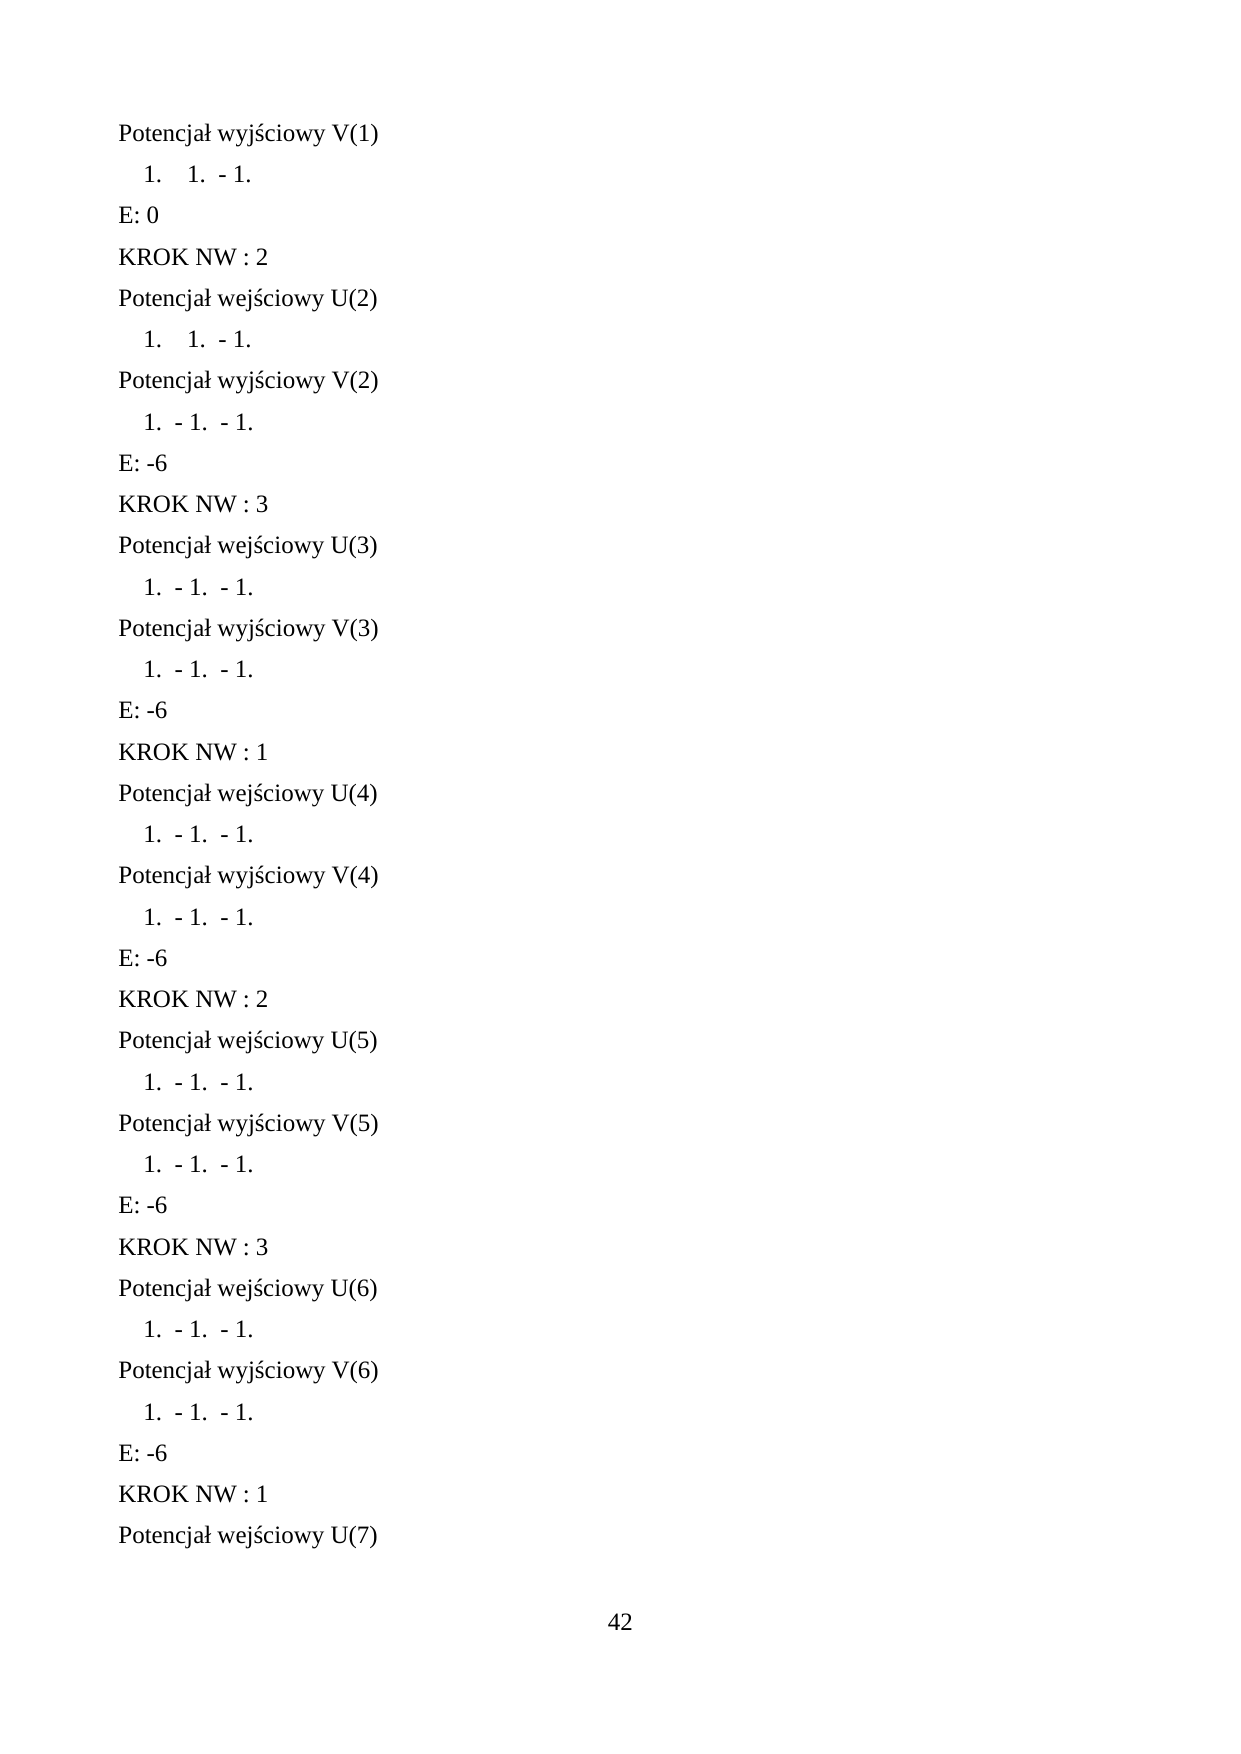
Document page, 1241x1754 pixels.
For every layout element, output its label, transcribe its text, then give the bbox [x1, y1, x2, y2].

text Potencjał wyjściowy V(6) [118, 1356, 1122, 1384]
text KROK NW : 3 [118, 489, 1122, 518]
text E: -6 [118, 696, 1122, 724]
text KROK NW : 2 [118, 242, 1122, 271]
text 1. - 1. - 1. [118, 572, 1122, 601]
text KROK NW : 1 [118, 1479, 1122, 1508]
text 1. 1. - 1. [118, 159, 1122, 188]
text Potencjał wyjściowy V(4) [118, 861, 1122, 889]
text KROK NW : 1 [118, 737, 1122, 766]
text 1. - 1. - 1. [118, 1397, 1122, 1426]
text E: -6 [118, 1438, 1122, 1467]
text 1. 1. - 1. [118, 324, 1122, 353]
text Potencjał wejściowy U(4) [118, 778, 1122, 807]
text 1. - 1. - 1. [118, 407, 1122, 436]
text Potencjał wejściowy U(2) [118, 283, 1122, 312]
text 1. - 1. - 1. [118, 1314, 1122, 1343]
text Potencjał wejściowy U(6) [118, 1273, 1122, 1302]
text KROK NW : 3 [118, 1232, 1122, 1261]
text 1. - 1. - 1. [118, 1067, 1122, 1096]
text 1. - 1. - 1. [118, 1149, 1122, 1178]
text Potencjał wejściowy U(3) [118, 531, 1122, 559]
text Potencjał wyjściowy V(5) [118, 1108, 1122, 1137]
text E: -6 [118, 1191, 1122, 1219]
text Potencjał wejściowy U(5) [118, 1026, 1122, 1054]
text Potencjał wyjściowy V(1) [118, 118, 1122, 147]
text KROK NW : 2 [118, 984, 1122, 1013]
text Potencjał wyjściowy V(3) [118, 613, 1122, 642]
text E: 0 [118, 201, 1122, 229]
text Potencjał wyjściowy V(2) [118, 366, 1122, 394]
text 1. - 1. - 1. [118, 819, 1122, 848]
text 1. - 1. - 1. [118, 654, 1122, 683]
text 1. - 1. - 1. [118, 902, 1122, 931]
text Potencjał wejściowy U(7) [118, 1521, 1122, 1549]
text E: -6 [118, 943, 1122, 972]
text E: -6 [118, 448, 1122, 477]
